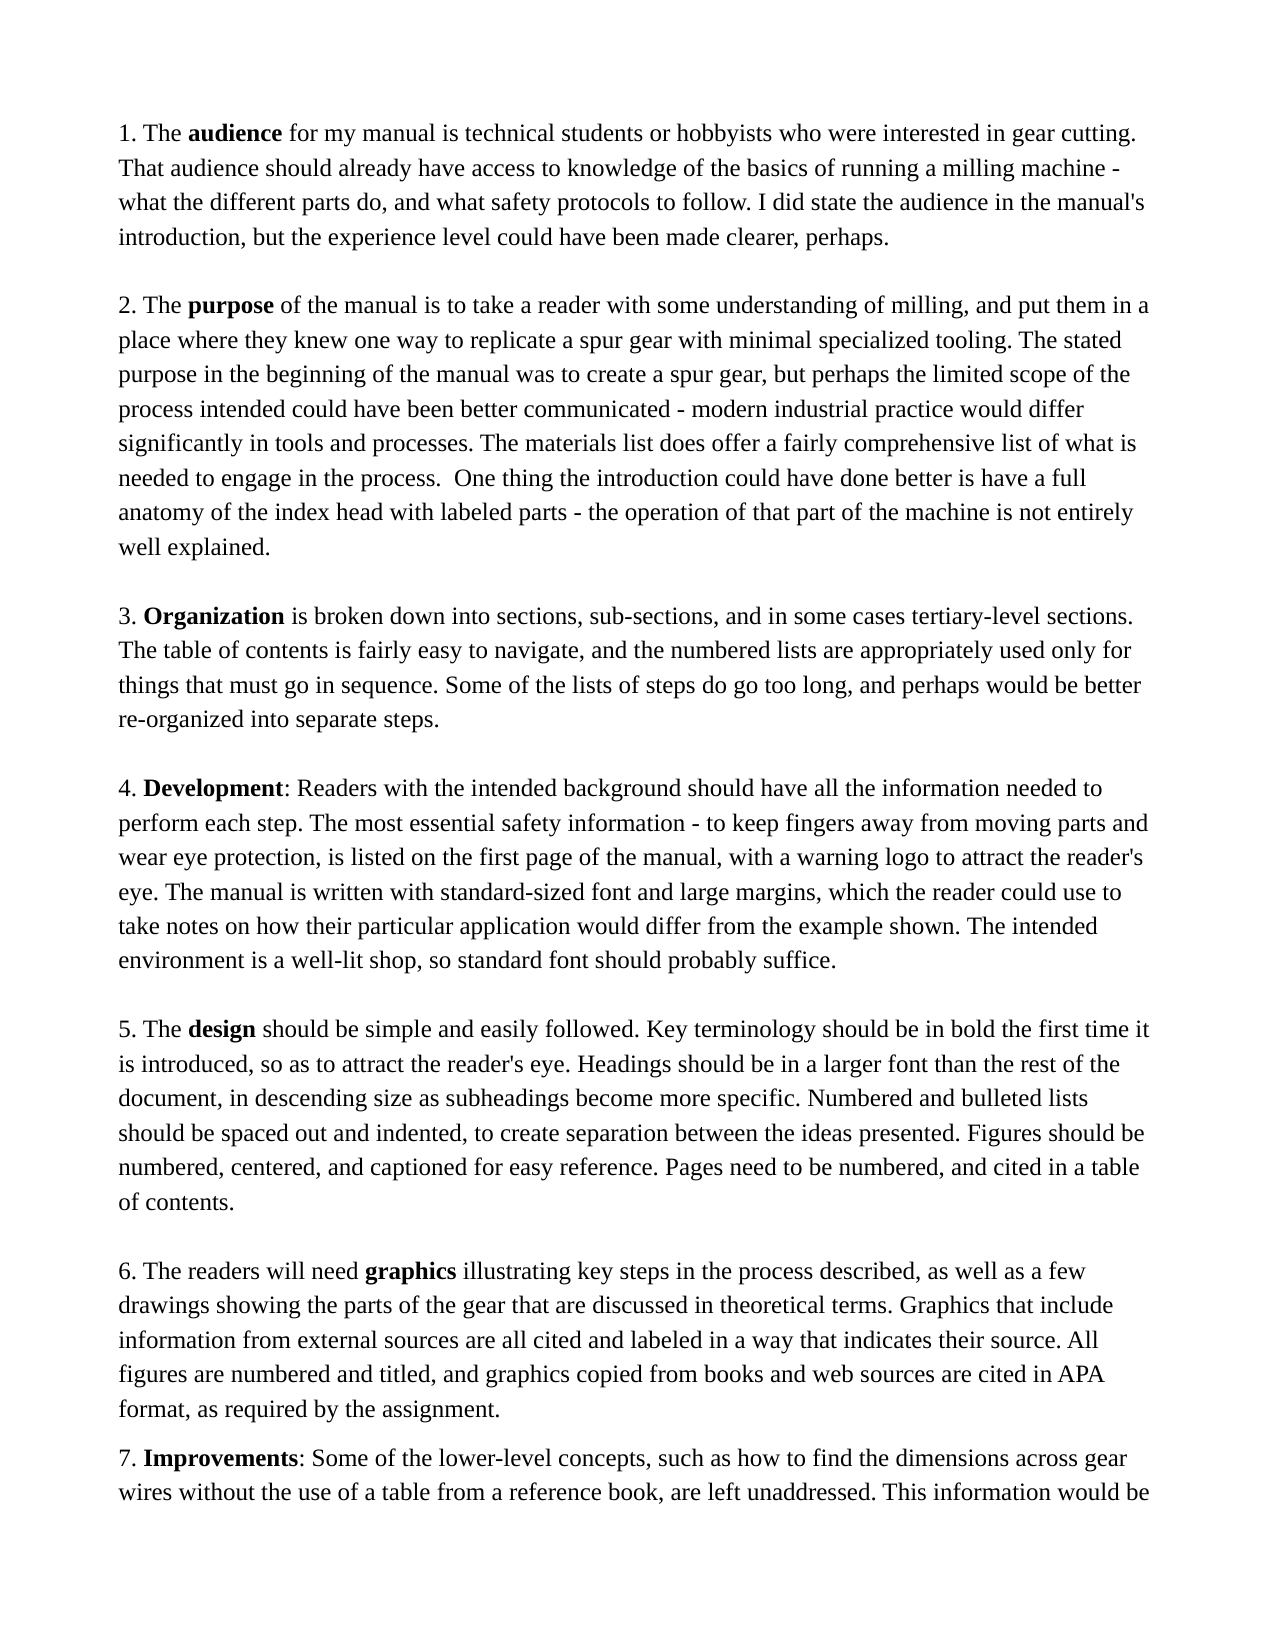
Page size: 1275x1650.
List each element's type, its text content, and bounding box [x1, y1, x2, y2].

text 3. Organization is broken down into sections, sub-sections, and in some cases tertiary-level sections. The table of contents is fairly easy to navigate, and the numbered lists are appropriately used only for things that must go in sequence. Some of the lists of steps do go too long, and perhaps would be better re-organized into separate steps. [118, 601, 1157, 733]
text 5. The design should be simple and easily followed. Key terminology should be in bold the first time it is introduced, so as to attract the reader's eye. Headings should be in a larger font than the rest of the document, in descending size as subheadings become more specific. Numbered and bulleted lists should be spaced out and indented, to create separation between the ideas presented. Figures should be numbered, centered, and captioned for easy reference. Pages need to be numbered, and cited in a table of contents. [118, 1014, 1157, 1216]
text 6. The readers will need graphics illustrating key steps in the process described, as well as a few drawings showing the parts of the gear that are discussed in theoretical terms. Graphics that include information from external sources are all cited and labeled in a way that indicates their source. All figures are numbered and titled, and graphics copied from books and web sources are cited in APA format, as required by the assignment. [118, 1256, 1157, 1423]
text 2. The purpose of the manual is to take a reader with some understanding of milling, and put them in a place where they knew one way to replicate a spur gear with minimal specialized tooling. The stated purpose in the beginning of the manual was to create a spur gear, but perhaps the limited scope of the process intended could have been better communicated - modern industrial practice would differ significantly in tools and processes. The materials list does offer a fairly comprehensive list of what is needed to engage in the process. One thing the introduction could have done better is have a full anatomy of the index head with labeled parts - the operation of that part of the machine is not entirely well explained. [118, 291, 1157, 561]
text 1. The audience for my manual is technical students or hobbyists who were interested in gear cutting. That audience should already have access to knowledge of the basics of running a milling machine - what the different parts do, and what safety protocols to follow. I did state the audience in the manual's introduction, but the experience level could have been made clearer, perhaps. [118, 118, 1157, 250]
text 7. Improvements: Some of the lower-level concepts, such as how to find the dimensions across gear wires without the use of a table from a reference book, are left unaddressed. This information would be [118, 1443, 1157, 1506]
text 4. Development: Readers with the intended background should have all the information needed to perform each step. The most essential safety information - to keep fingers away from moving parts and wear eye protection, is listed on the first page of the manual, with a warning logo to attract the reader's eye. The manual is written with standard-sized font and large margins, which the reader could use to take notes on how their particular application would differ from the example shown. The intended environment is a well-lit shop, so standard font should probably suffice. [118, 773, 1157, 974]
